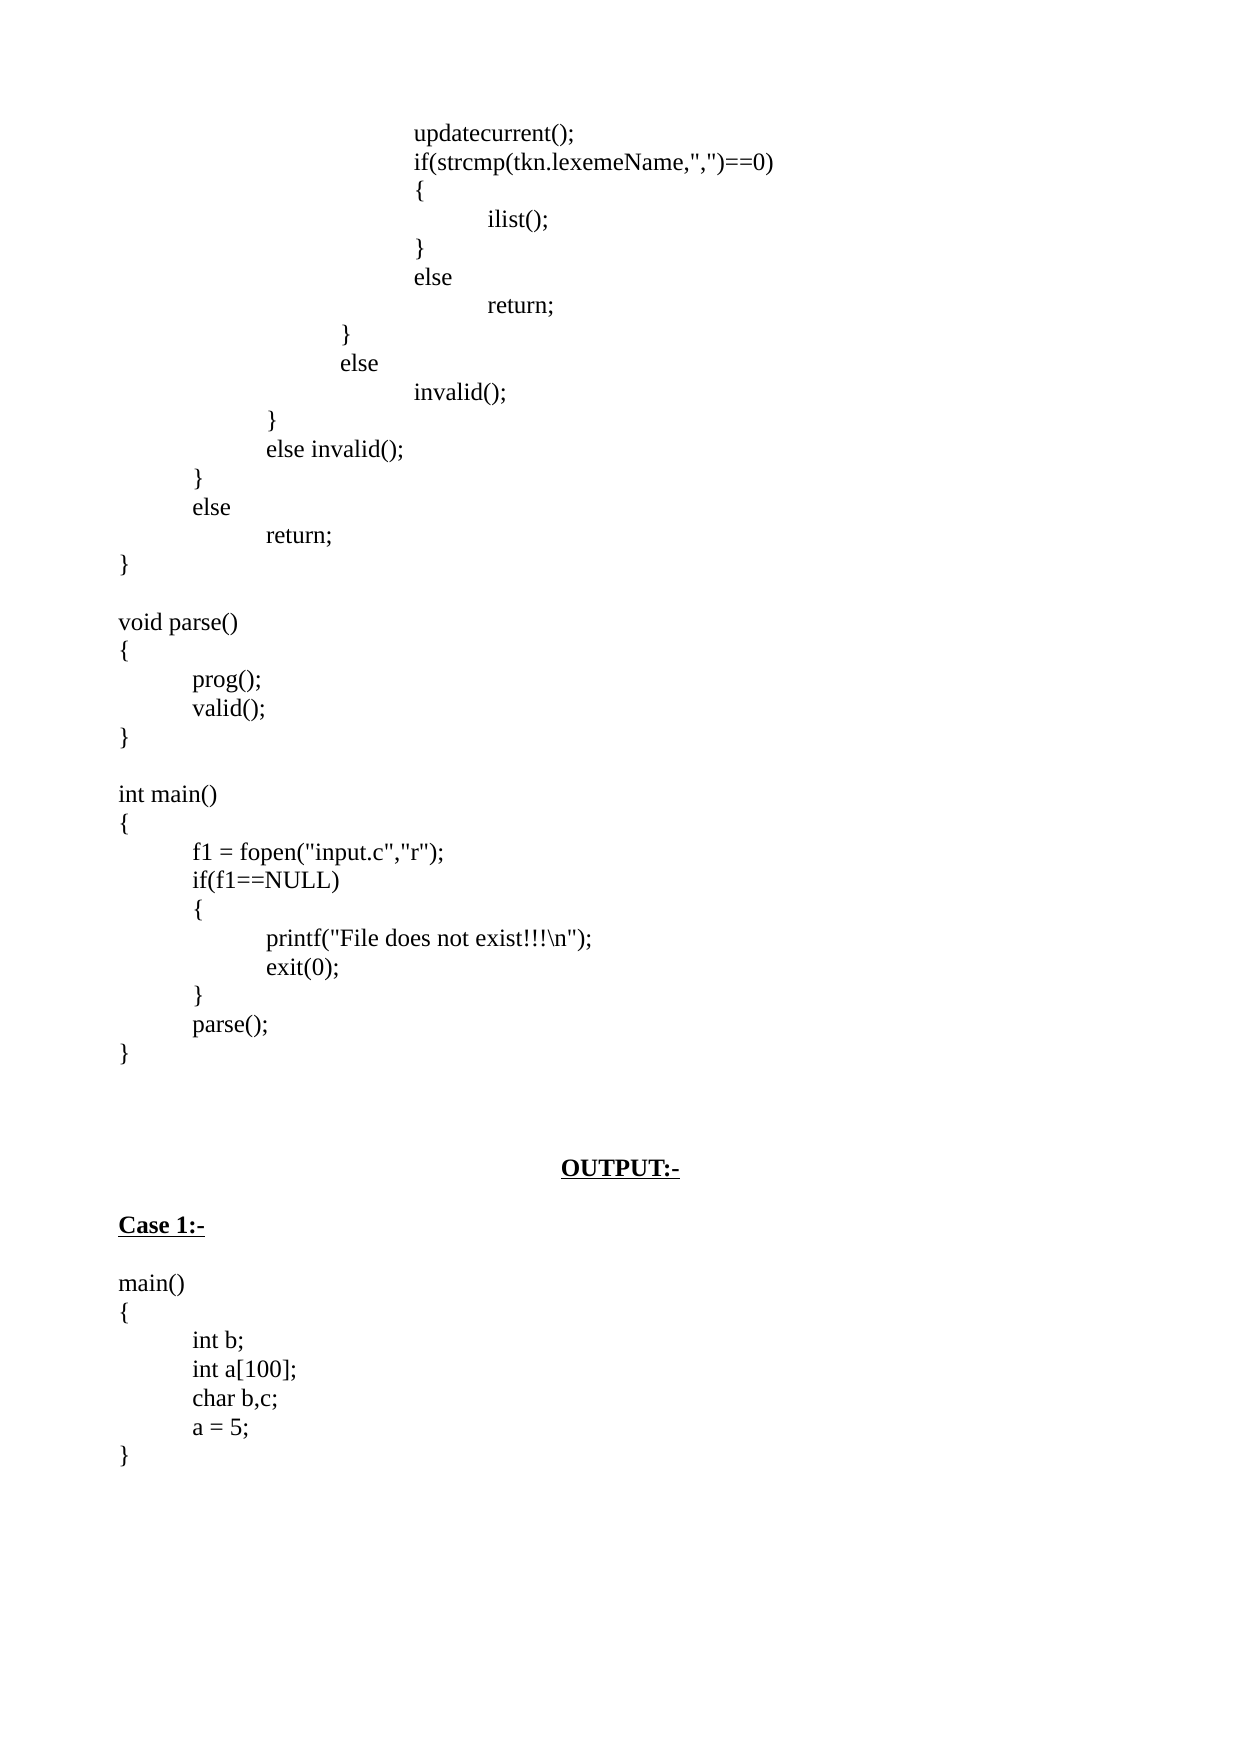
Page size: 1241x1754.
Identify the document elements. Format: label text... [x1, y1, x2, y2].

text if(f1==NULL) [118, 866, 1122, 894]
text a = 5; [118, 1412, 1122, 1441]
text prog(); [118, 664, 1122, 693]
text } [118, 406, 1122, 434]
text invalid(); [118, 377, 1122, 406]
text return; [118, 521, 1122, 549]
text Case 1:- [118, 1211, 1122, 1239]
text } [118, 1038, 1122, 1067]
text updatecurrent(); [118, 118, 1122, 147]
text { [118, 636, 1122, 664]
text parse(); [118, 1009, 1122, 1038]
text ilist(); [118, 204, 1122, 233]
text exit(0); [118, 952, 1122, 981]
text { [118, 808, 1122, 837]
text } [118, 463, 1122, 492]
text printf("File does not exist!!!\n"); [118, 923, 1122, 952]
text if(strcmp(tkn.lexemeName,",")==0) [118, 147, 1122, 176]
text } [118, 319, 1122, 348]
text int b; [118, 1326, 1122, 1354]
text void parse() [118, 607, 1122, 636]
text } [118, 722, 1122, 751]
text OUTPUT:- [118, 1153, 1122, 1182]
text return; [118, 291, 1122, 319]
text f1 = fopen("input.c","r"); [118, 837, 1122, 866]
text } [118, 233, 1122, 262]
text valid(); [118, 693, 1122, 722]
text else invalid(); [118, 434, 1122, 463]
text { [118, 1297, 1122, 1326]
text } [118, 981, 1122, 1009]
text } [118, 1441, 1122, 1469]
text main() [118, 1268, 1122, 1297]
text { [118, 894, 1122, 923]
text { [118, 176, 1122, 204]
text char b,c; [118, 1383, 1122, 1412]
text int a[100]; [118, 1354, 1122, 1383]
text int main() [118, 779, 1122, 808]
text else [118, 348, 1122, 377]
text else [118, 262, 1122, 291]
text } [118, 549, 1122, 578]
text else [118, 492, 1122, 521]
